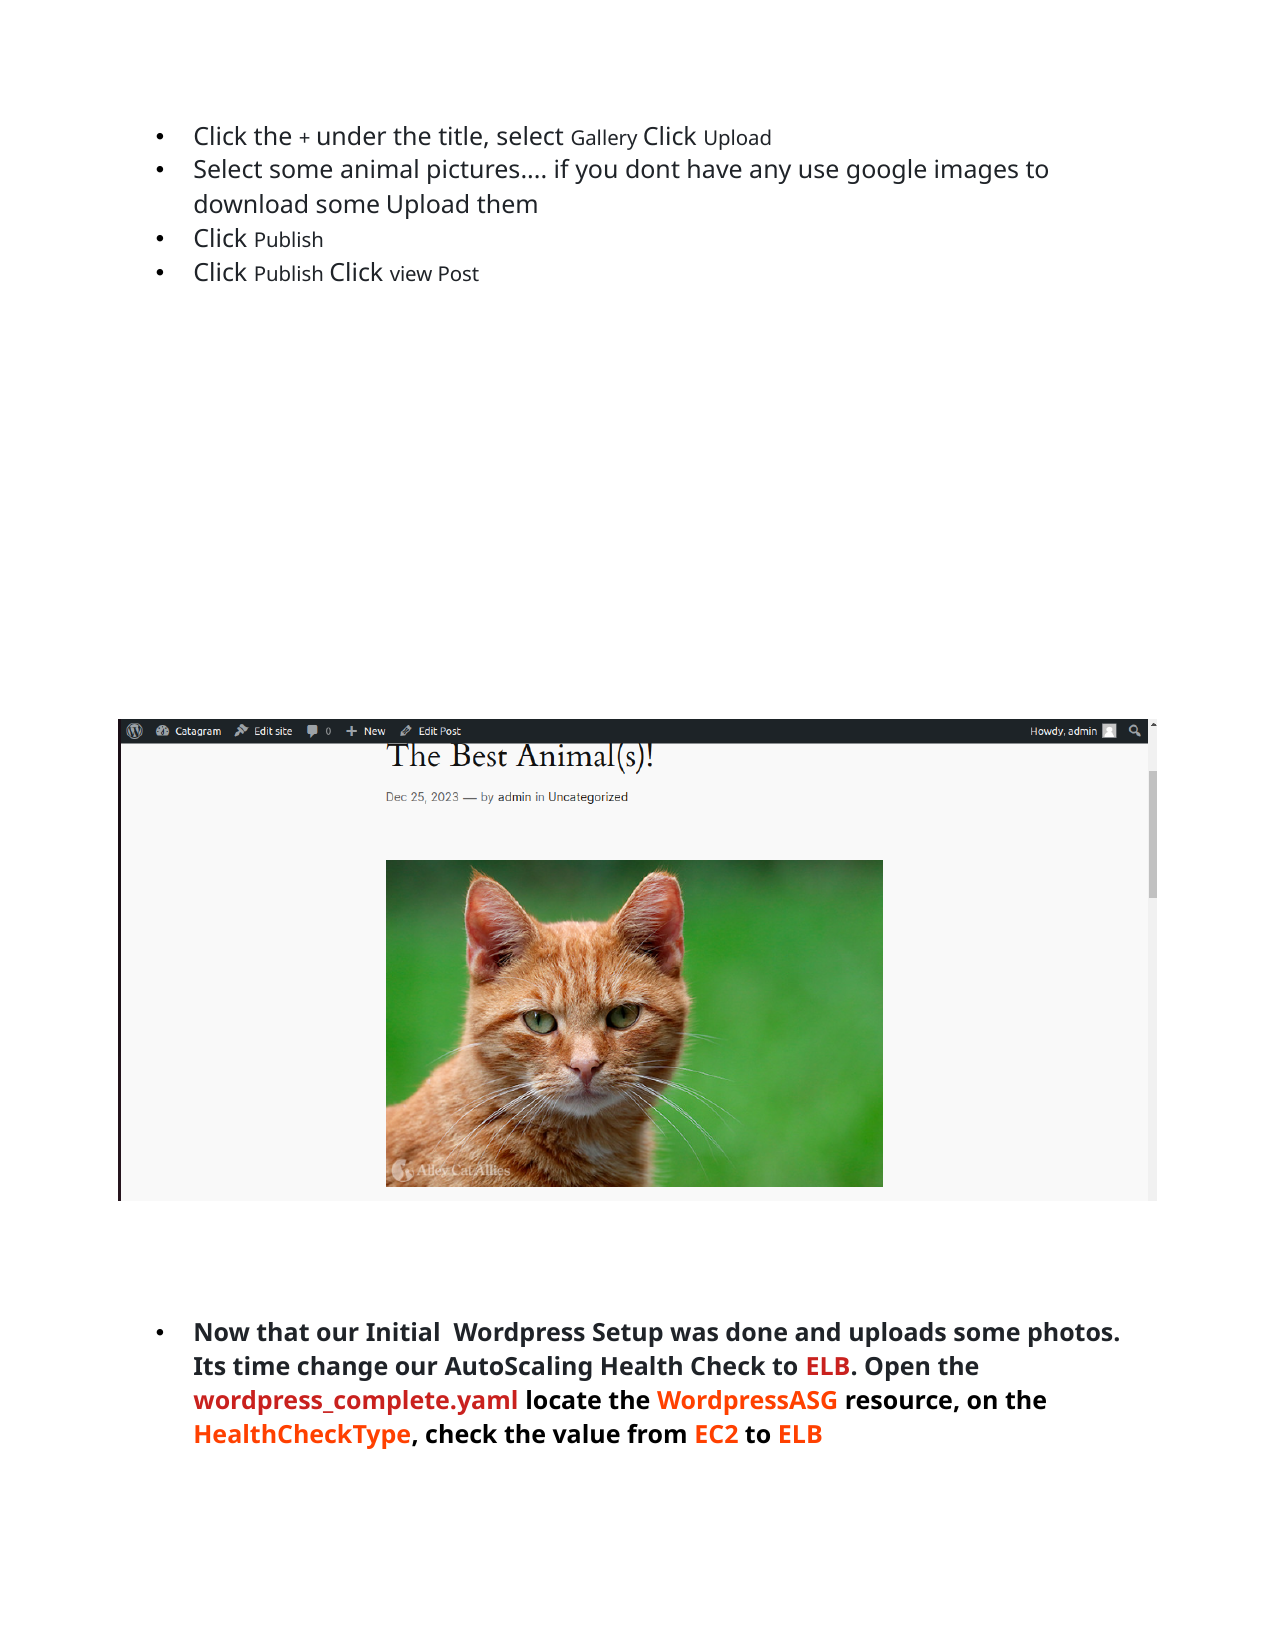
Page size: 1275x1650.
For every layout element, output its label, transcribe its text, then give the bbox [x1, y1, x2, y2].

list Click Publish [156, 220, 1157, 254]
list Click the + under the title, select Gallery Click Upload [156, 118, 1157, 152]
list Select some animal pictures.... if you dont have any use google images to download some Upload them [156, 152, 1157, 220]
list Click Publish Click view Post [156, 254, 1157, 288]
picture [118, 719, 1157, 1201]
list Now that our Initial Wordpress Setup was done and uploads some photos. Its time change our AutoScaling Health Check to ELB. Open the wordpress_complete.yaml locate the WordpressASG resource, on the HealthCheckType, check the value from EC2 to ELB [156, 1314, 1157, 1451]
